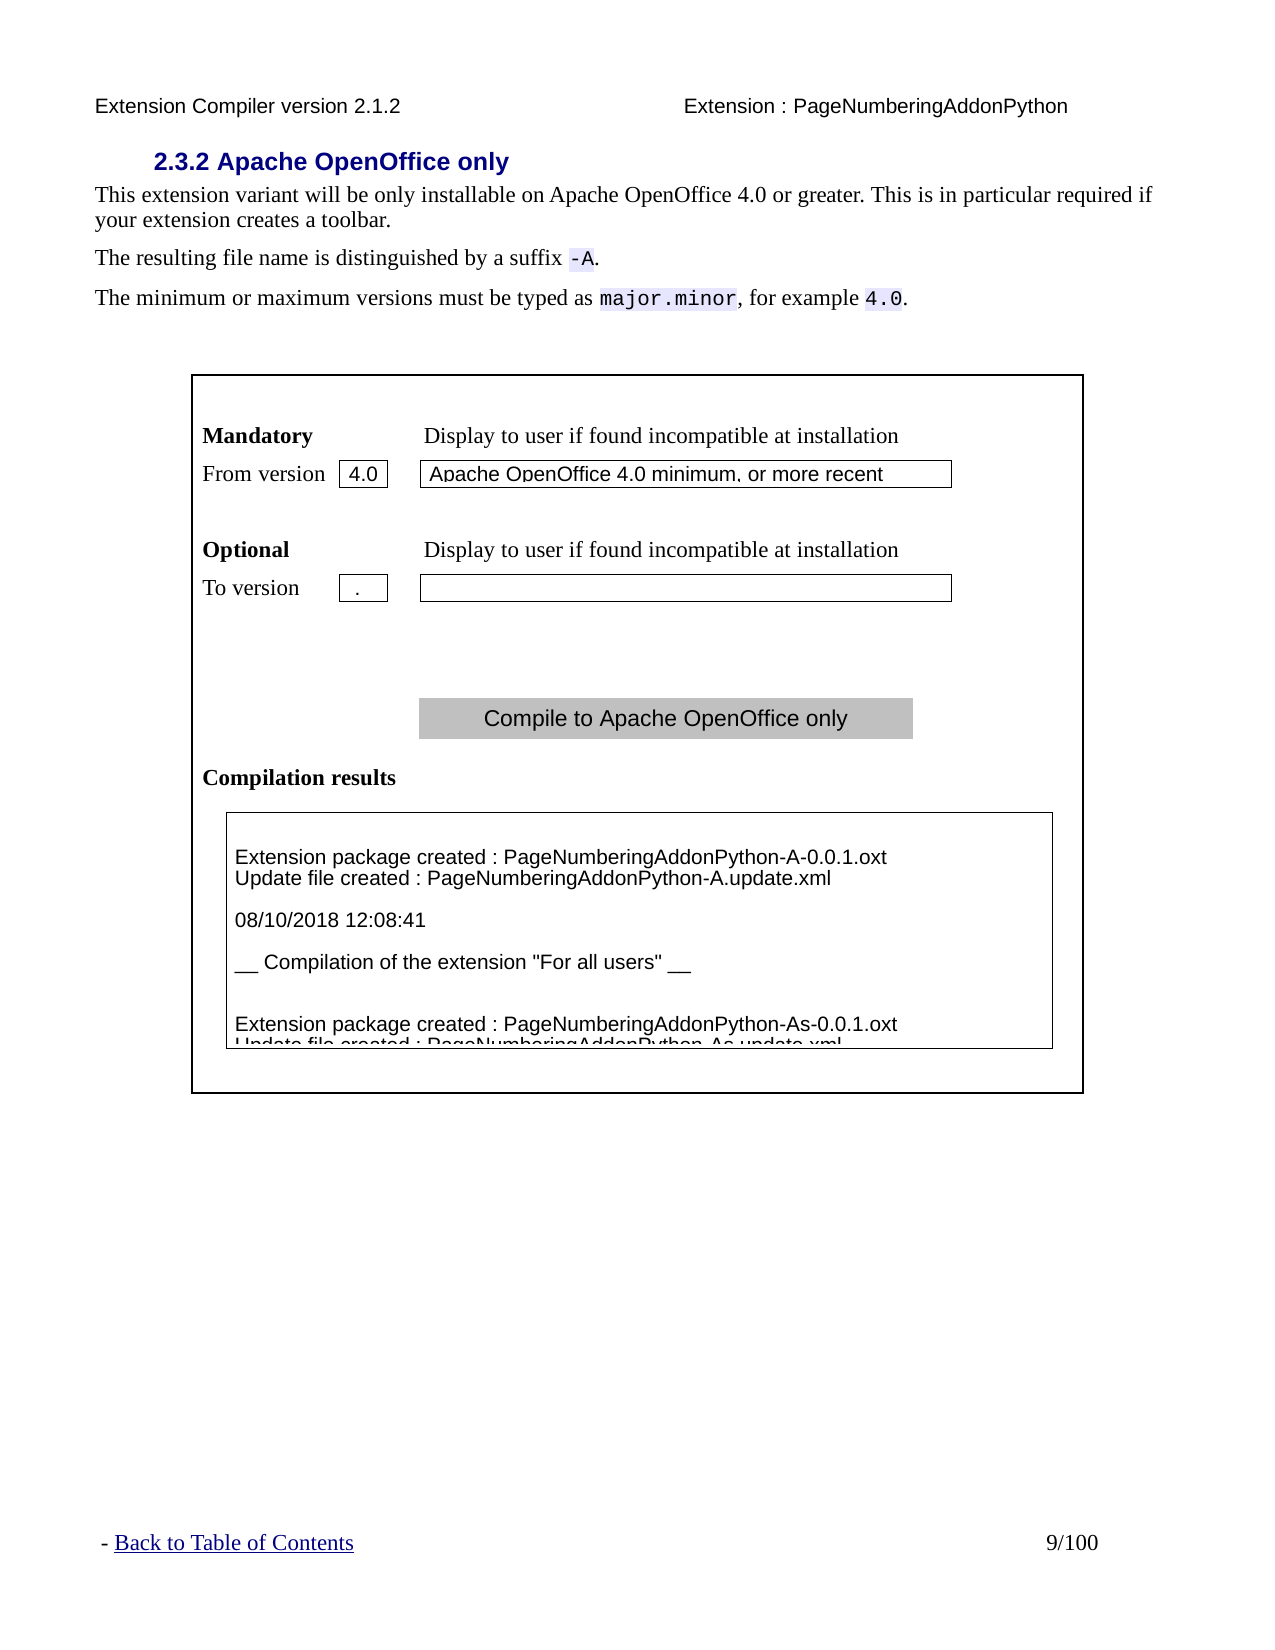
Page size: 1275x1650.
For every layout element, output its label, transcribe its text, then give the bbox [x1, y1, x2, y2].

text To version [202, 575, 339, 600]
text Compilation results [202, 765, 1073, 791]
text [952, 575, 1073, 600]
text [388, 575, 420, 600]
text The minimum or maximum versions must be typed as major.minor, for example 4.0. [94, 284, 1181, 311]
text This extension variant will be only installable on Apache OpenOffice 4.0 or greater. This is in particular required if your extension creates a toolbar. [94, 181, 1181, 232]
text The resulting file name is distinguished by a suffix -A. [94, 245, 1181, 272]
text From version [202, 461, 339, 486]
text Optional Display to user if found incompatible at installation [202, 537, 1073, 562]
text [952, 461, 1073, 486]
text [388, 461, 420, 486]
subtitle Apache OpenOffice only [153, 147, 1181, 176]
text Mandatory Display to user if found incompatible at installation [202, 423, 1073, 448]
